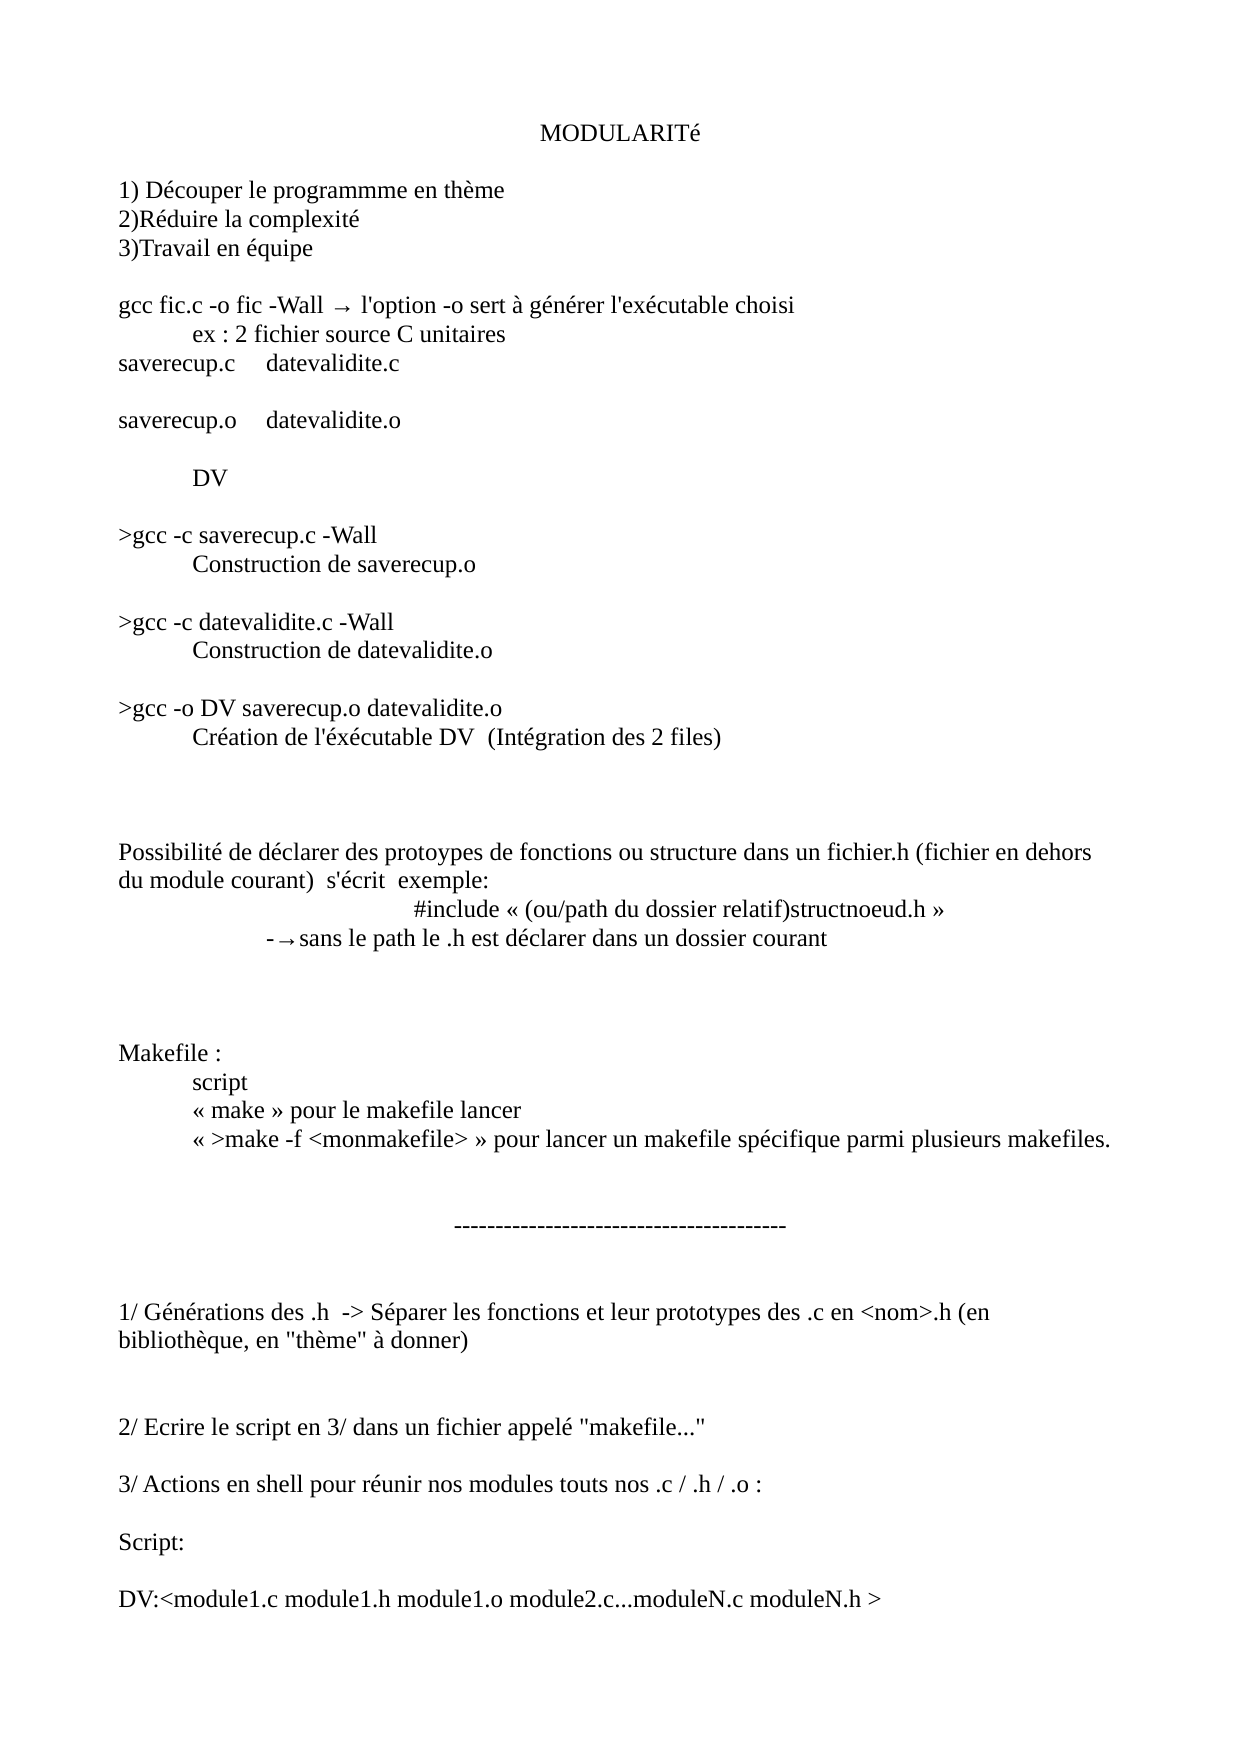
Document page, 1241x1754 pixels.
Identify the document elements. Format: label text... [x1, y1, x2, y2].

text Construction de saverecup.o [118, 549, 1122, 578]
text saverecup.c datevalidite.c [118, 348, 1122, 377]
text ex : 2 fichier source C unitaires [118, 319, 1122, 348]
text -→sans le path le .h est déclarer dans un dossier courant [118, 923, 1122, 952]
text Possibilité de déclarer des protoypes de fonctions ou structure dans un fichier.h (fichier en dehors du module courant) s'écrit exemple: [118, 837, 1122, 894]
text #include « (ou/path du dossier relatif)structnoeud.h » [118, 894, 1122, 923]
text >gcc -c saverecup.c -Wall [118, 521, 1122, 549]
text gcc fic.c -o fic -Wall → l'option -o sert à générer l'exécutable choisi [118, 291, 1122, 319]
text 2)Réduire la complexité [118, 204, 1122, 233]
text 3/ Actions en shell pour réunir nos modules touts nos .c / .h / .o : [118, 1469, 1122, 1498]
text DV:<module1.c module1.h module1.o module2.c...moduleN.c moduleN.h > [118, 1584, 1122, 1613]
text 1) Découper le programmme en thème [118, 176, 1122, 204]
text « make » pour le makefile lancer [118, 1096, 1122, 1124]
text Makefile : [118, 1038, 1122, 1067]
text MODULARITé [118, 118, 1122, 147]
text « >make -f <monmakefile> » pour lancer un makefile spécifique parmi plusieurs makefiles. [118, 1124, 1122, 1153]
text 2/ Ecrire le script en 3/ dans un fichier appelé "makefile..." [118, 1412, 1122, 1441]
text Script: [118, 1527, 1122, 1556]
text DV [118, 463, 1122, 492]
text script [118, 1067, 1122, 1096]
text 3)Travail en équipe [118, 233, 1122, 262]
text Construction de datevalidite.o [118, 636, 1122, 664]
text >gcc -c datevalidite.c -Wall [118, 607, 1122, 636]
text ---------------------------------------- [118, 1211, 1122, 1239]
text >gcc -o DV saverecup.o datevalidite.o [118, 693, 1122, 722]
text Création de l'éxécutable DV (Intégration des 2 files) [118, 722, 1122, 751]
text 1/ Générations des .h -> Séparer les fonctions et leur prototypes des .c en <nom>.h (en bibliothèque, en "thème" à donner) [118, 1297, 1122, 1354]
text saverecup.o datevalidite.o [118, 406, 1122, 434]
